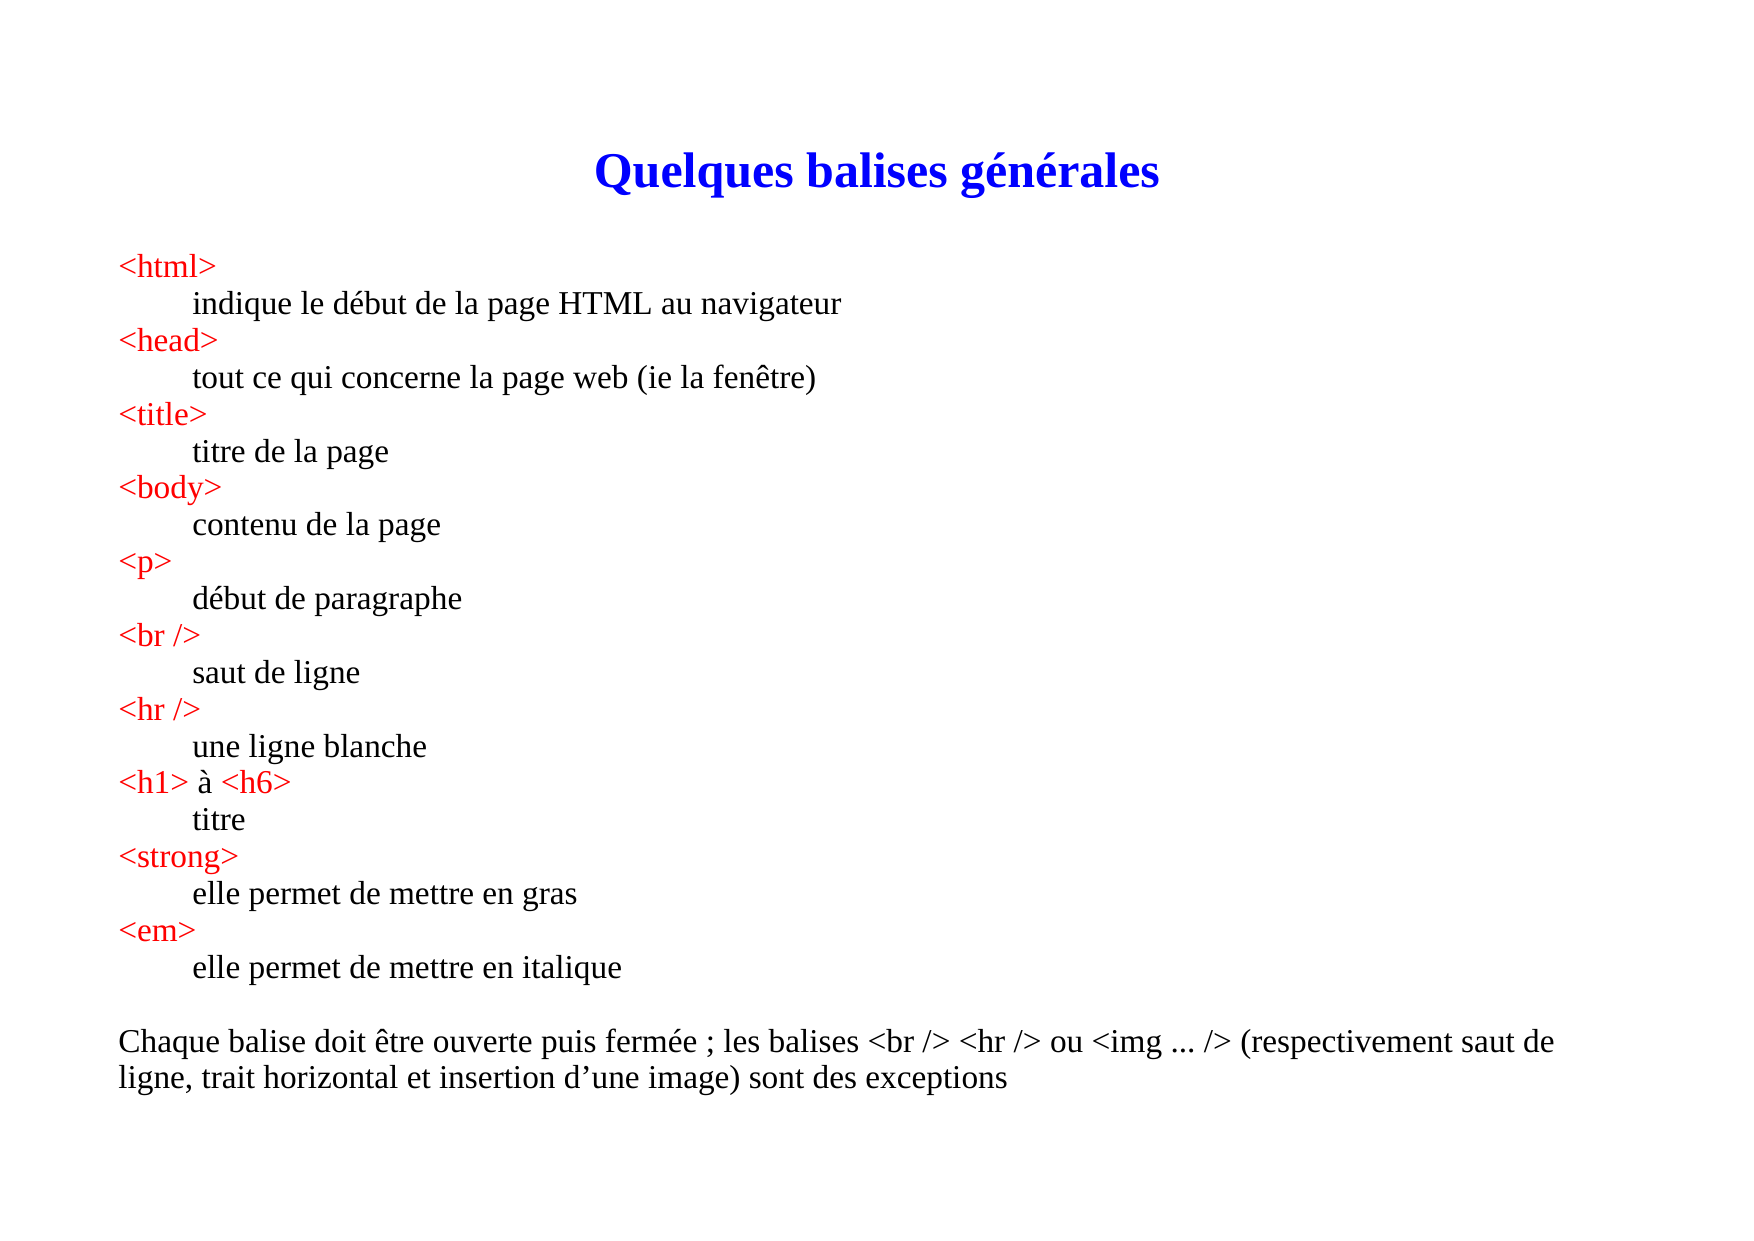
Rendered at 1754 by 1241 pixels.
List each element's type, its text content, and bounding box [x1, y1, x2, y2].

text <br /> [118, 617, 1636, 653]
text Chaque balise doit être ouverte puis fermée ; les balises <br /> <hr /> ou <img ... /> (respectivement saut de ligne, trait horizontal et insertion d’une image) sont des exceptions [118, 1022, 1636, 1096]
text une ligne blanche [118, 727, 1636, 764]
text <title> [118, 395, 1636, 432]
text <p> [118, 543, 1636, 580]
text elle permet de mettre en italique [118, 948, 1636, 985]
text <em> [118, 912, 1636, 948]
text <html> [118, 248, 1636, 285]
text titre [118, 801, 1636, 838]
text <hr /> [118, 690, 1636, 727]
text elle permet de mettre en gras [118, 875, 1636, 912]
text <strong> [118, 838, 1636, 875]
text indique le début de la page HTML au navigateur [118, 285, 1636, 322]
text <h1> à <h6> [118, 764, 1636, 801]
subtitle Quelques balises générales [118, 143, 1636, 198]
text tout ce qui concerne la page web (ie la fenêtre) [118, 358, 1636, 395]
text titre de la page [118, 432, 1636, 469]
text contenu de la page [118, 506, 1636, 543]
text <body> [118, 469, 1636, 506]
text saut de ligne [118, 653, 1636, 690]
text début de paragraphe [118, 580, 1636, 617]
text <head> [118, 322, 1636, 358]
